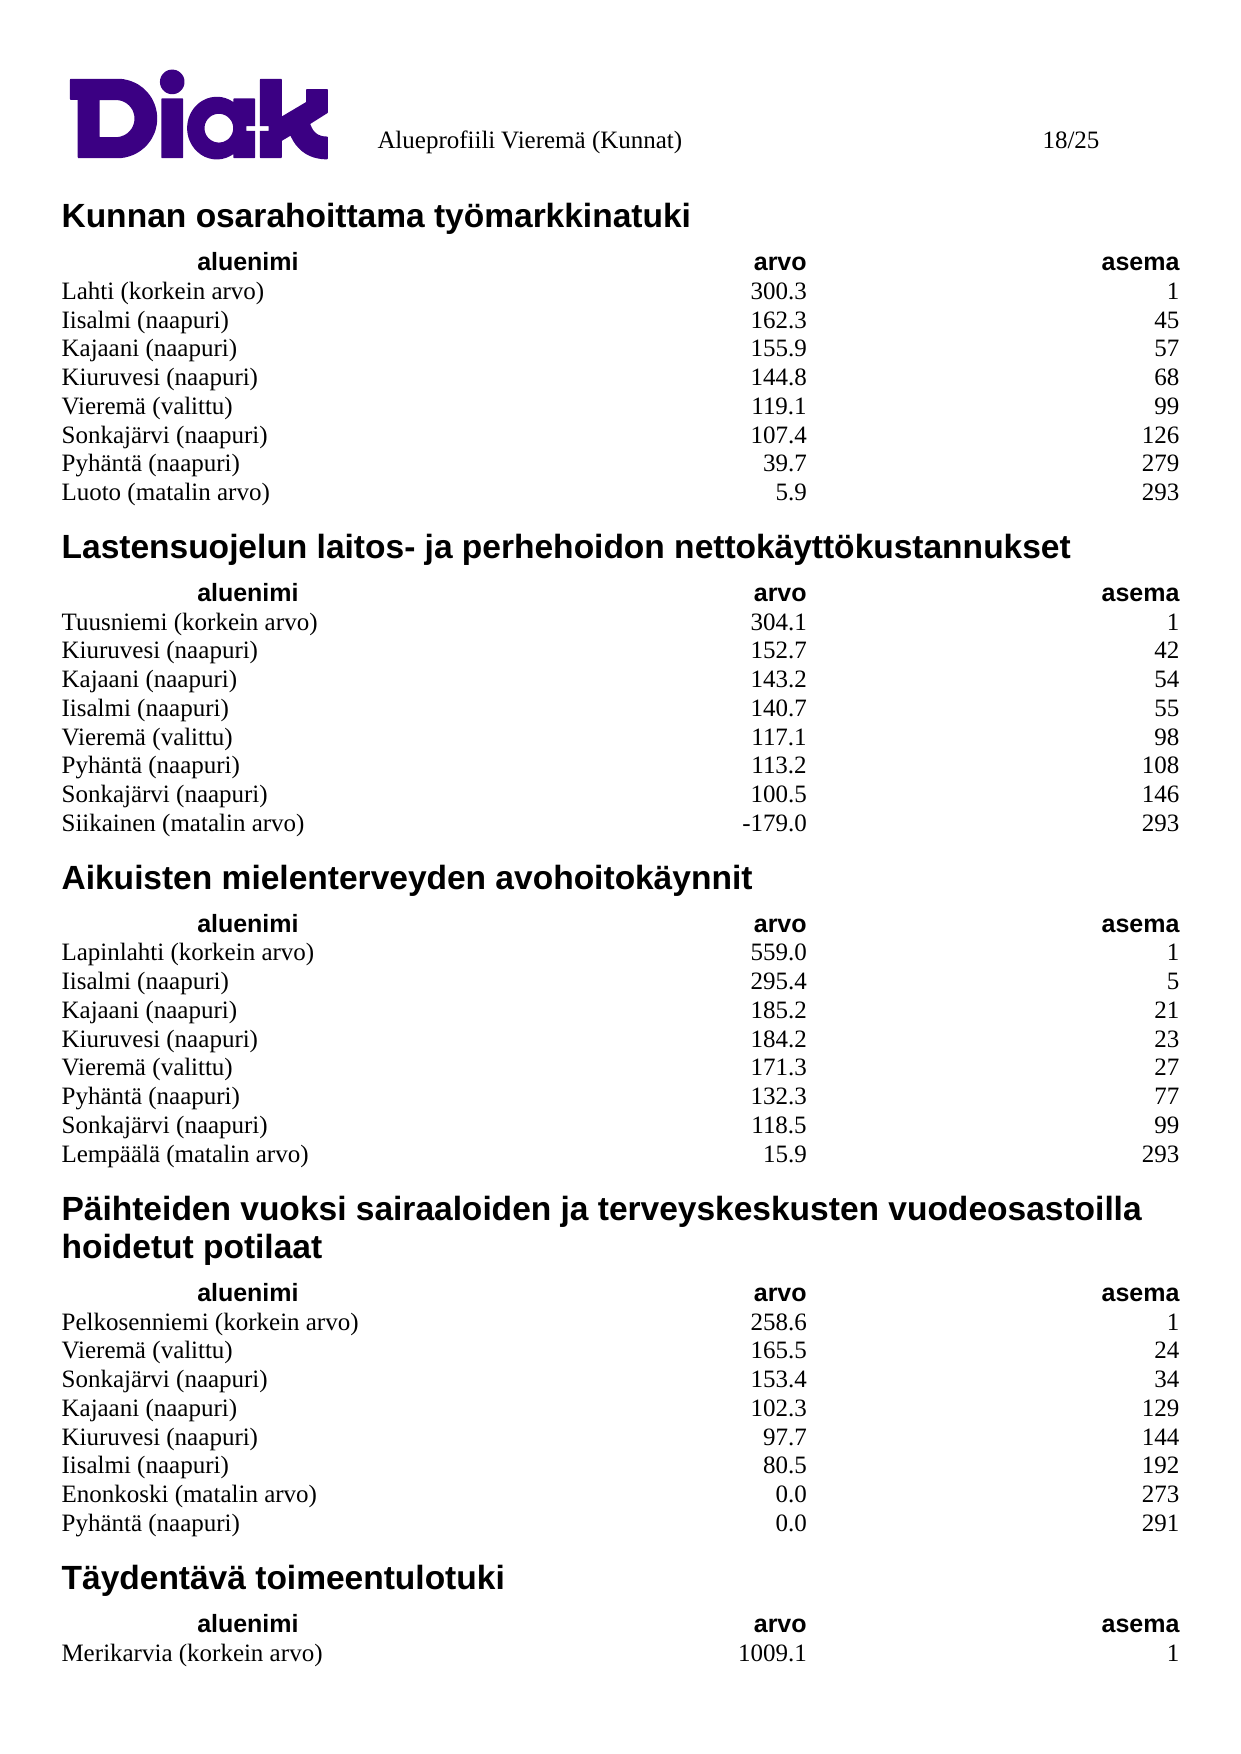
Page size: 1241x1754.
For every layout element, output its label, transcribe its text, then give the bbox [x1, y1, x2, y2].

subtitle Päihteiden vuoksi sairaaloiden ja terveyskeskusten vuodeosastoilla hoidetut potilaat [61, 1188, 1179, 1266]
table_cell Vieremä (valittu) [61, 722, 434, 751]
table_cell 165.5 [434, 1336, 806, 1364]
table_cell 144.8 [434, 362, 806, 391]
table_cell 98 [806, 722, 1179, 751]
table_cell Siikainen (matalin arvo) [61, 808, 434, 837]
table_cell 1 [806, 1638, 1179, 1666]
subtitle Lastensuojelun laitos- ja perhehoidon nettokäyttökustannukset [61, 527, 1179, 566]
table_cell 45 [806, 305, 1179, 333]
table_cell Kajaani (naapuri) [61, 1393, 434, 1422]
table_cell 140.7 [434, 693, 806, 722]
table_cell Kiuruvesi (naapuri) [61, 1024, 434, 1052]
table_header arvo [434, 1278, 806, 1307]
table_cell Pyhäntä (naapuri) [61, 1081, 434, 1110]
table_cell 1 [806, 276, 1179, 305]
table_cell 97.7 [434, 1422, 806, 1451]
table_cell 295.4 [434, 966, 806, 995]
table_cell 34 [806, 1364, 1179, 1393]
table_cell Lempäälä (matalin arvo) [61, 1139, 434, 1167]
table_cell Kajaani (naapuri) [61, 334, 434, 362]
table_cell 119.1 [434, 391, 806, 420]
table_header aluenimi [61, 578, 434, 607]
table_cell 55 [806, 693, 1179, 722]
table_cell Lahti (korkein arvo) [61, 276, 434, 305]
table_cell Lapinlahti (korkein arvo) [61, 938, 434, 966]
table_cell 118.5 [434, 1110, 806, 1139]
table_cell 293 [806, 1139, 1179, 1167]
table_header arvo [434, 247, 806, 276]
table_cell 155.9 [434, 334, 806, 362]
table_cell 1 [806, 938, 1179, 966]
table_cell 24 [806, 1336, 1179, 1364]
table_cell 102.3 [434, 1393, 806, 1422]
table_cell 99 [806, 391, 1179, 420]
table_cell Iisalmi (naapuri) [61, 305, 434, 333]
table_cell -179.0 [434, 808, 806, 837]
table_cell Luoto (matalin arvo) [61, 477, 434, 506]
table_cell 152.7 [434, 636, 806, 664]
table_cell 80.5 [434, 1451, 806, 1479]
table_cell 293 [806, 808, 1179, 837]
table_cell 144 [806, 1422, 1179, 1451]
table_cell Vieremä (valittu) [61, 1053, 434, 1081]
table_cell Iisalmi (naapuri) [61, 693, 434, 722]
table_header aluenimi [61, 247, 434, 276]
table_cell 273 [806, 1479, 1179, 1508]
table_cell 15.9 [434, 1139, 806, 1167]
table_cell 27 [806, 1053, 1179, 1081]
table_cell 99 [806, 1110, 1179, 1139]
table_header aluenimi [61, 1278, 434, 1307]
table_cell 57 [806, 334, 1179, 362]
table_cell Kiuruvesi (naapuri) [61, 636, 434, 664]
table_cell 39.7 [434, 449, 806, 477]
table_cell 113.2 [434, 751, 806, 779]
table_cell 117.1 [434, 722, 806, 751]
table_cell Pyhäntä (naapuri) [61, 1508, 434, 1537]
table_cell 185.2 [434, 995, 806, 1024]
table_cell 108 [806, 751, 1179, 779]
table_cell 42 [806, 636, 1179, 664]
table_cell 132.3 [434, 1081, 806, 1110]
table_cell Sonkajärvi (naapuri) [61, 420, 434, 448]
table_cell Merikarvia (korkein arvo) [61, 1638, 434, 1666]
subtitle Täydentävä toimeentulotuki [61, 1558, 1179, 1596]
table_cell Sonkajärvi (naapuri) [61, 779, 434, 808]
table_cell 68 [806, 362, 1179, 391]
table_cell 5.9 [434, 477, 806, 506]
table_cell Pyhäntä (naapuri) [61, 751, 434, 779]
table_cell 143.2 [434, 664, 806, 693]
table_cell 258.6 [434, 1307, 806, 1336]
table_header aluenimi [61, 909, 434, 937]
table_cell 146 [806, 779, 1179, 808]
table_header asema [806, 247, 1179, 276]
table_cell Kiuruvesi (naapuri) [61, 1422, 434, 1451]
table_cell 293 [806, 477, 1179, 506]
table_cell 184.2 [434, 1024, 806, 1052]
table_cell 559.0 [434, 938, 806, 966]
table_cell 126 [806, 420, 1179, 448]
table_header asema [806, 578, 1179, 607]
table_cell 23 [806, 1024, 1179, 1052]
table_cell Kiuruvesi (naapuri) [61, 362, 434, 391]
table_header asema [806, 1278, 1179, 1307]
table_cell 77 [806, 1081, 1179, 1110]
table_cell Kajaani (naapuri) [61, 995, 434, 1024]
table_cell 129 [806, 1393, 1179, 1422]
table_cell Kajaani (naapuri) [61, 664, 434, 693]
table_header arvo [434, 1609, 806, 1638]
table_cell 171.3 [434, 1053, 806, 1081]
table_cell 100.5 [434, 779, 806, 808]
table_cell Iisalmi (naapuri) [61, 1451, 434, 1479]
table_cell Pyhäntä (naapuri) [61, 449, 434, 477]
table_header aluenimi [61, 1609, 434, 1638]
table_cell 153.4 [434, 1364, 806, 1393]
table_cell Enonkoski (matalin arvo) [61, 1479, 434, 1508]
table_cell 0.0 [434, 1479, 806, 1508]
table_cell 5 [806, 966, 1179, 995]
table_cell 0.0 [434, 1508, 806, 1537]
table_cell Sonkajärvi (naapuri) [61, 1110, 434, 1139]
table_cell 279 [806, 449, 1179, 477]
table_cell 304.1 [434, 607, 806, 636]
table_cell 162.3 [434, 305, 806, 333]
subtitle Aikuisten mielenterveyden avohoitokäynnit [61, 858, 1179, 896]
subtitle Kunnan osarahoittama työmarkkinatuki [61, 196, 1179, 235]
table_cell Tuusniemi (korkein arvo) [61, 607, 434, 636]
table_header arvo [434, 909, 806, 937]
table_cell 54 [806, 664, 1179, 693]
table_cell 1 [806, 1307, 1179, 1336]
table_cell Vieremä (valittu) [61, 1336, 434, 1364]
table_cell 1 [806, 607, 1179, 636]
table_cell Iisalmi (naapuri) [61, 966, 434, 995]
table_cell 300.3 [434, 276, 806, 305]
table_cell Vieremä (valittu) [61, 391, 434, 420]
table_header asema [806, 909, 1179, 937]
table_cell Pelkosenniemi (korkein arvo) [61, 1307, 434, 1336]
table_cell 1009.1 [434, 1638, 806, 1666]
table_cell 291 [806, 1508, 1179, 1537]
table_cell Sonkajärvi (naapuri) [61, 1364, 434, 1393]
table_cell 107.4 [434, 420, 806, 448]
table_cell 21 [806, 995, 1179, 1024]
table_header asema [806, 1609, 1179, 1638]
table_cell 192 [806, 1451, 1179, 1479]
table_header arvo [434, 578, 806, 607]
